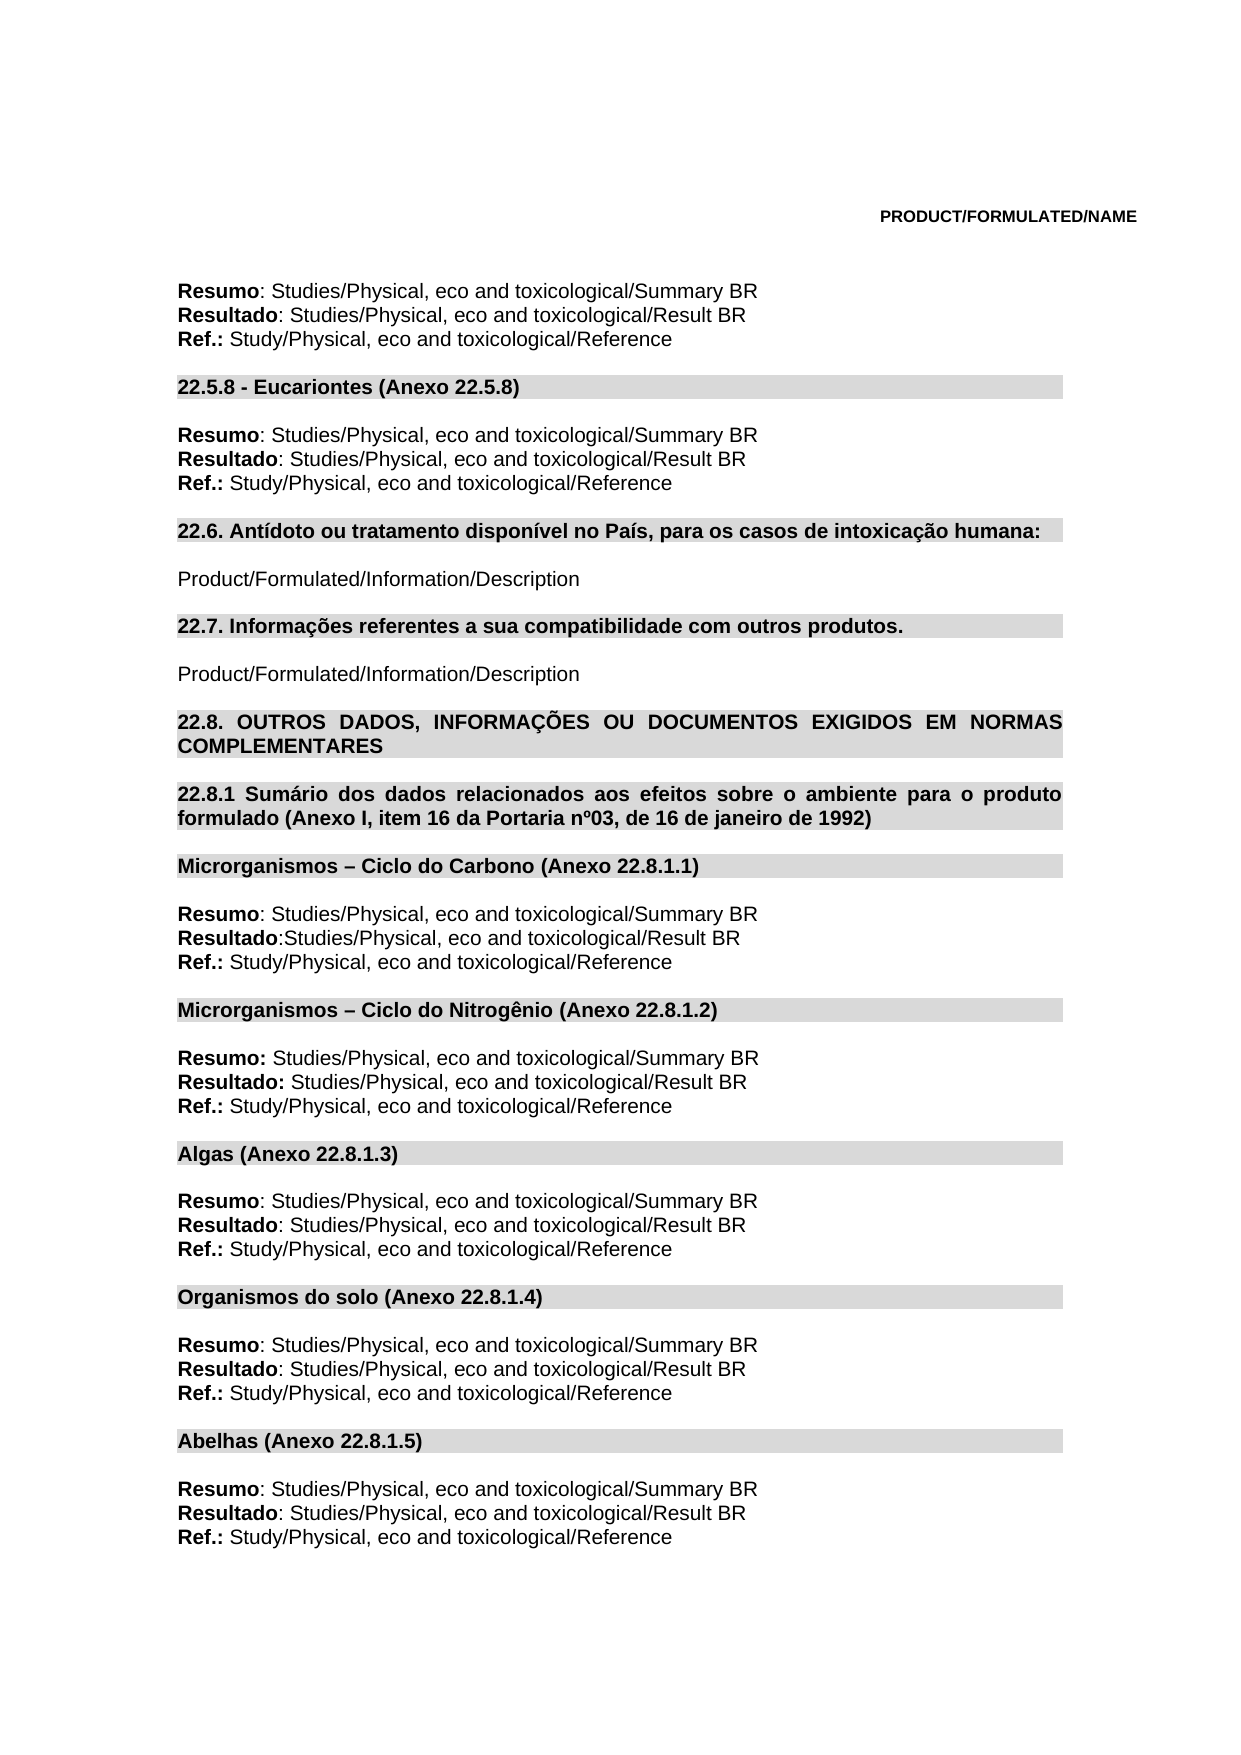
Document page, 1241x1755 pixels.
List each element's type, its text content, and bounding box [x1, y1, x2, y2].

text 22.8. OUTROS DADOS, INFORMAÇÕES OU DOCUMENTOS EXIGIDOS EM NORMAS COMPLEMENTARES [177, 710, 1063, 758]
text Resultado: Studies/Physical, eco and toxicological/Result BR [177, 303, 1063, 327]
text Microrganismos – Ciclo do Carbono (Anexo 22.8.1.1) [177, 854, 1063, 878]
text Resumo: Studies/Physical, eco and toxicological/Summary BR [177, 423, 1063, 447]
text Resultado: Studies/Physical, eco and toxicological/Result BR [177, 1069, 1063, 1093]
text Ref.: Study/Physical, eco and toxicological/Reference [177, 1381, 1063, 1405]
text Resumo: Studies/Physical, eco and toxicological/Summary BR [177, 279, 1063, 303]
text Microrganismos – Ciclo do Nitrogênio (Anexo 22.8.1.2) [177, 998, 1063, 1022]
text Resumo: Studies/Physical, eco and toxicological/Summary BR [177, 1333, 1063, 1357]
text Resultado: Studies/Physical, eco and toxicological/Result BR [177, 1213, 1063, 1237]
text Resumo: Studies/Physical, eco and toxicological/Summary BR [177, 1189, 1063, 1213]
text Resultado: Studies/Physical, eco and toxicological/Result BR [177, 447, 1063, 471]
text Ref.: Study/Physical, eco and toxicological/Reference [177, 471, 1063, 494]
text Resultado: Studies/Physical, eco and toxicological/Result BR [177, 1501, 1063, 1525]
text Ref.: Study/Physical, eco and toxicological/Reference [177, 327, 1063, 351]
text 22.6. Antídoto ou tratamento disponível no País, para os casos de intoxicação humana: [177, 518, 1063, 542]
text Resumo: Studies/Physical, eco and toxicological/Summary BR [177, 902, 1063, 926]
text Ref.: Study/Physical, eco and toxicological/Reference [177, 1237, 1063, 1261]
text 22.5.8 - Eucariontes (Anexo 22.5.8) [177, 375, 1063, 399]
text Resumo: Studies/Physical, eco and toxicological/Summary BR [177, 1046, 1063, 1069]
text Resultado:Studies/Physical, eco and toxicological/Result BR [177, 926, 1063, 950]
text Ref.: Study/Physical, eco and toxicological/Reference [177, 1093, 1063, 1117]
text 22.8.1 Sumário dos dados relacionados aos efeitos sobre o ambiente para o produto formulado (Anexo I, item 16 da Portaria nº03, de 16 de janeiro de 1992) [177, 782, 1063, 830]
text Resumo: Studies/Physical, eco and toxicological/Summary BR [177, 1477, 1063, 1501]
text Organismos do solo (Anexo 22.8.1.4) [177, 1285, 1063, 1309]
text Algas (Anexo 22.8.1.3) [177, 1141, 1063, 1165]
text Abelhas (Anexo 22.8.1.5) [177, 1429, 1063, 1453]
text Resultado: Studies/Physical, eco and toxicological/Result BR [177, 1357, 1063, 1381]
text 22.7. Informações referentes a sua compatibilidade com outros produtos. [177, 614, 1063, 638]
text Ref.: Study/Physical, eco and toxicological/Reference [177, 950, 1063, 974]
text Ref.: Study/Physical, eco and toxicological/Reference [177, 1525, 1063, 1549]
text Product/Formulated/Information/Description [177, 662, 1063, 686]
text Product/Formulated/Information/Description [177, 566, 1063, 590]
